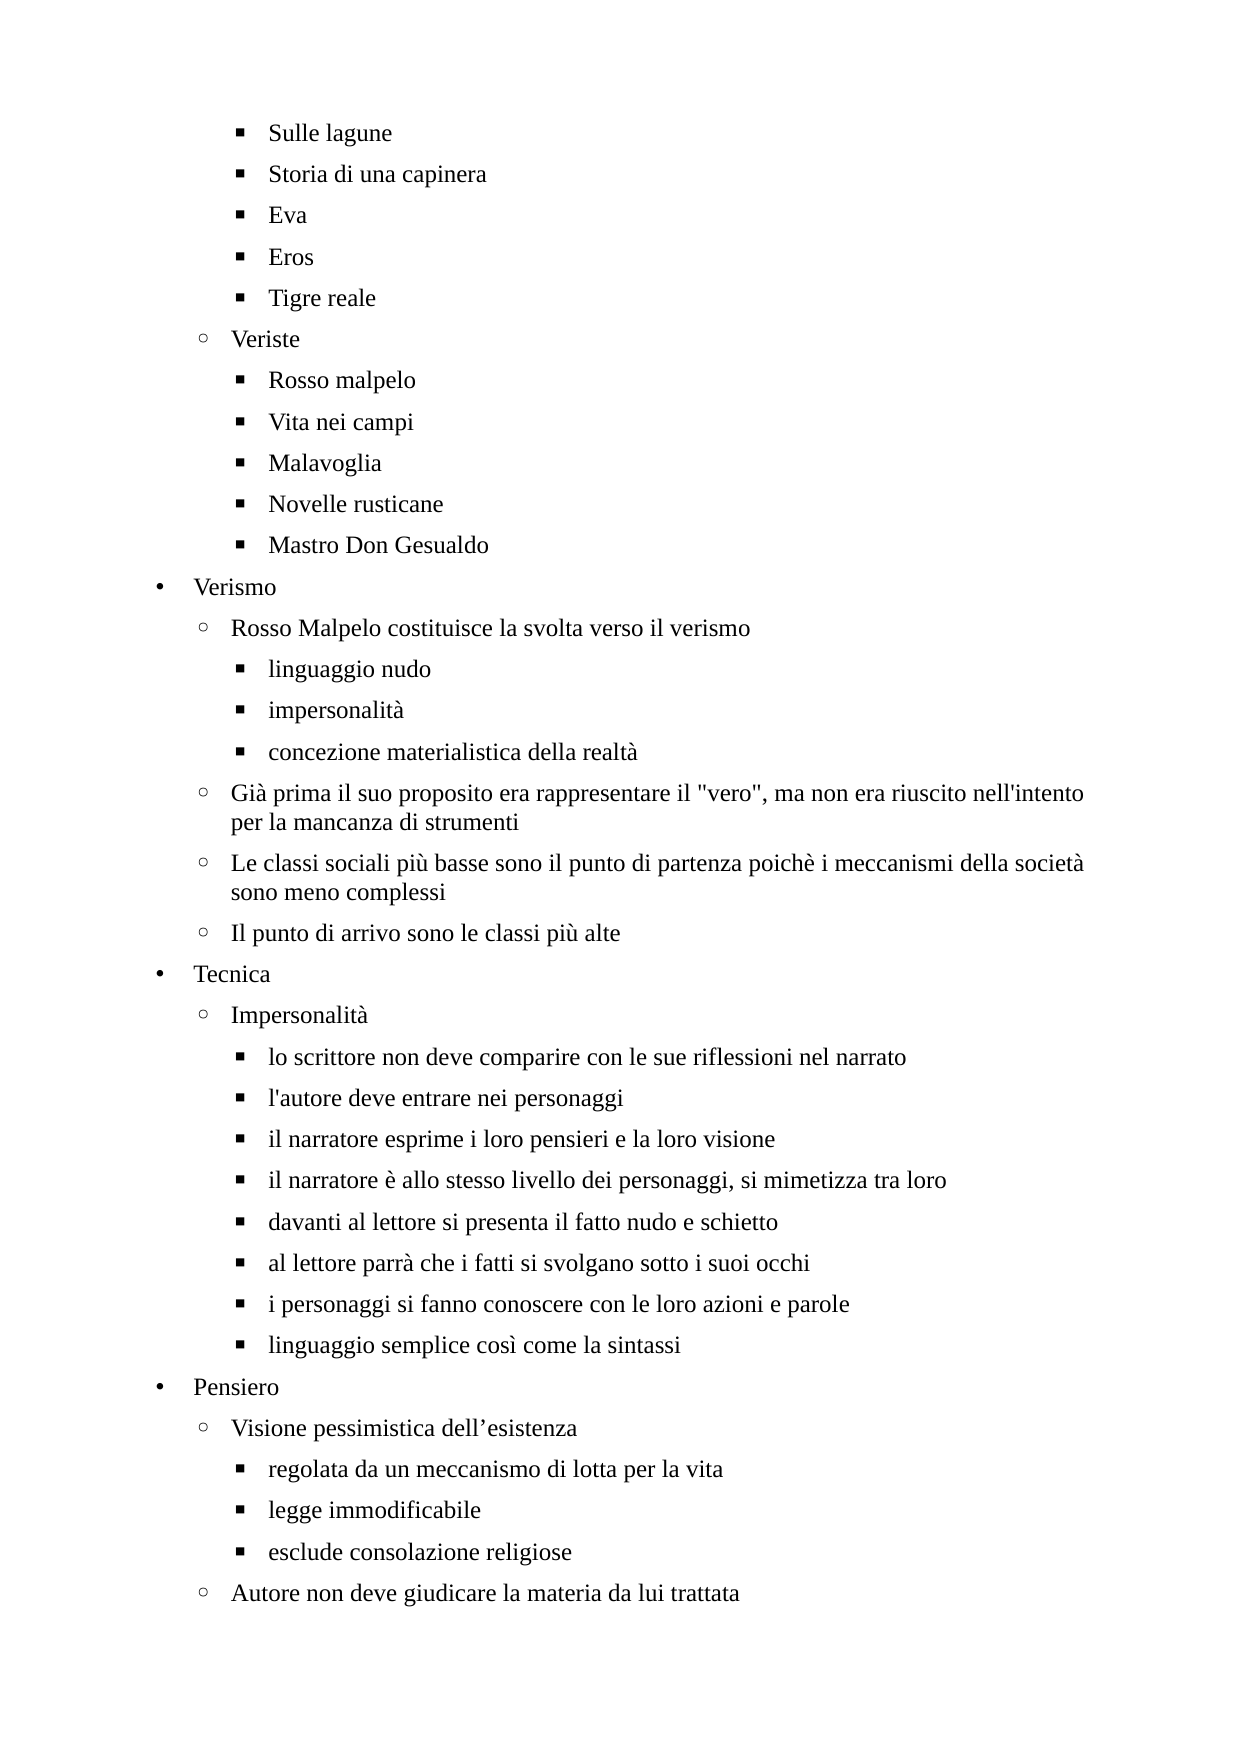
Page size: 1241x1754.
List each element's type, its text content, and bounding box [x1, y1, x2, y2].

list legge immodificabile [231, 1496, 1122, 1524]
list Rosso Malpelo costituisce la svolta verso il verismo [193, 613, 1122, 642]
list Veriste [193, 324, 1122, 353]
list Novelle rusticane [231, 489, 1122, 518]
list impersonalità [231, 696, 1122, 724]
list linguaggio semplice così come la sintassi [231, 1331, 1122, 1359]
list lo scrittore non deve comparire con le sue riflessioni nel narrato [231, 1042, 1122, 1071]
list Rosso malpelo [231, 366, 1122, 394]
list davanti al lettore si presenta il fatto nudo e schietto [231, 1207, 1122, 1236]
list Storia di una capinera [231, 159, 1122, 188]
list al lettore parrà che i fatti si svolgano sotto i suoi occhi [231, 1248, 1122, 1277]
list Vita nei campi [231, 407, 1122, 436]
list i personaggi si fanno conoscere con le loro azioni e parole [231, 1289, 1122, 1318]
list Le classi sociali più basse sono il punto di partenza poichè i meccanismi della società sono meno complessi [193, 848, 1122, 906]
list Il punto di arrivo sono le classi più alte [193, 918, 1122, 947]
list regolata da un meccanismo di lotta per la vita [231, 1454, 1122, 1483]
list Pensiero [156, 1372, 1122, 1401]
list Impersonalità [193, 1001, 1122, 1029]
list Già prima il suo proposito era rappresentare il "vero", ma non era riuscito nell'intento per la mancanza di strumenti [193, 778, 1122, 836]
list Mastro Don Gesualdo [231, 531, 1122, 559]
list Eva [231, 201, 1122, 229]
list Tecnica [156, 959, 1122, 988]
list il narratore esprime i loro pensieri e la loro visione [231, 1124, 1122, 1153]
list Visione pessimistica dell’esistenza [193, 1413, 1122, 1442]
list esclude consolazione religiose [231, 1537, 1122, 1566]
list il narratore è allo stesso livello dei personaggi, si mimetizza tra loro [231, 1166, 1122, 1194]
list Verismo [156, 572, 1122, 601]
list l'autore deve entrare nei personaggi [231, 1083, 1122, 1112]
list Eros [231, 242, 1122, 271]
list Sulle lagune [231, 118, 1122, 147]
list Autore non deve giudicare la materia da lui trattata [193, 1578, 1122, 1607]
list Malavoglia [231, 448, 1122, 477]
list Tigre reale [231, 283, 1122, 312]
list concezione materialistica della realtà [231, 737, 1122, 766]
list linguaggio nudo [231, 654, 1122, 683]
